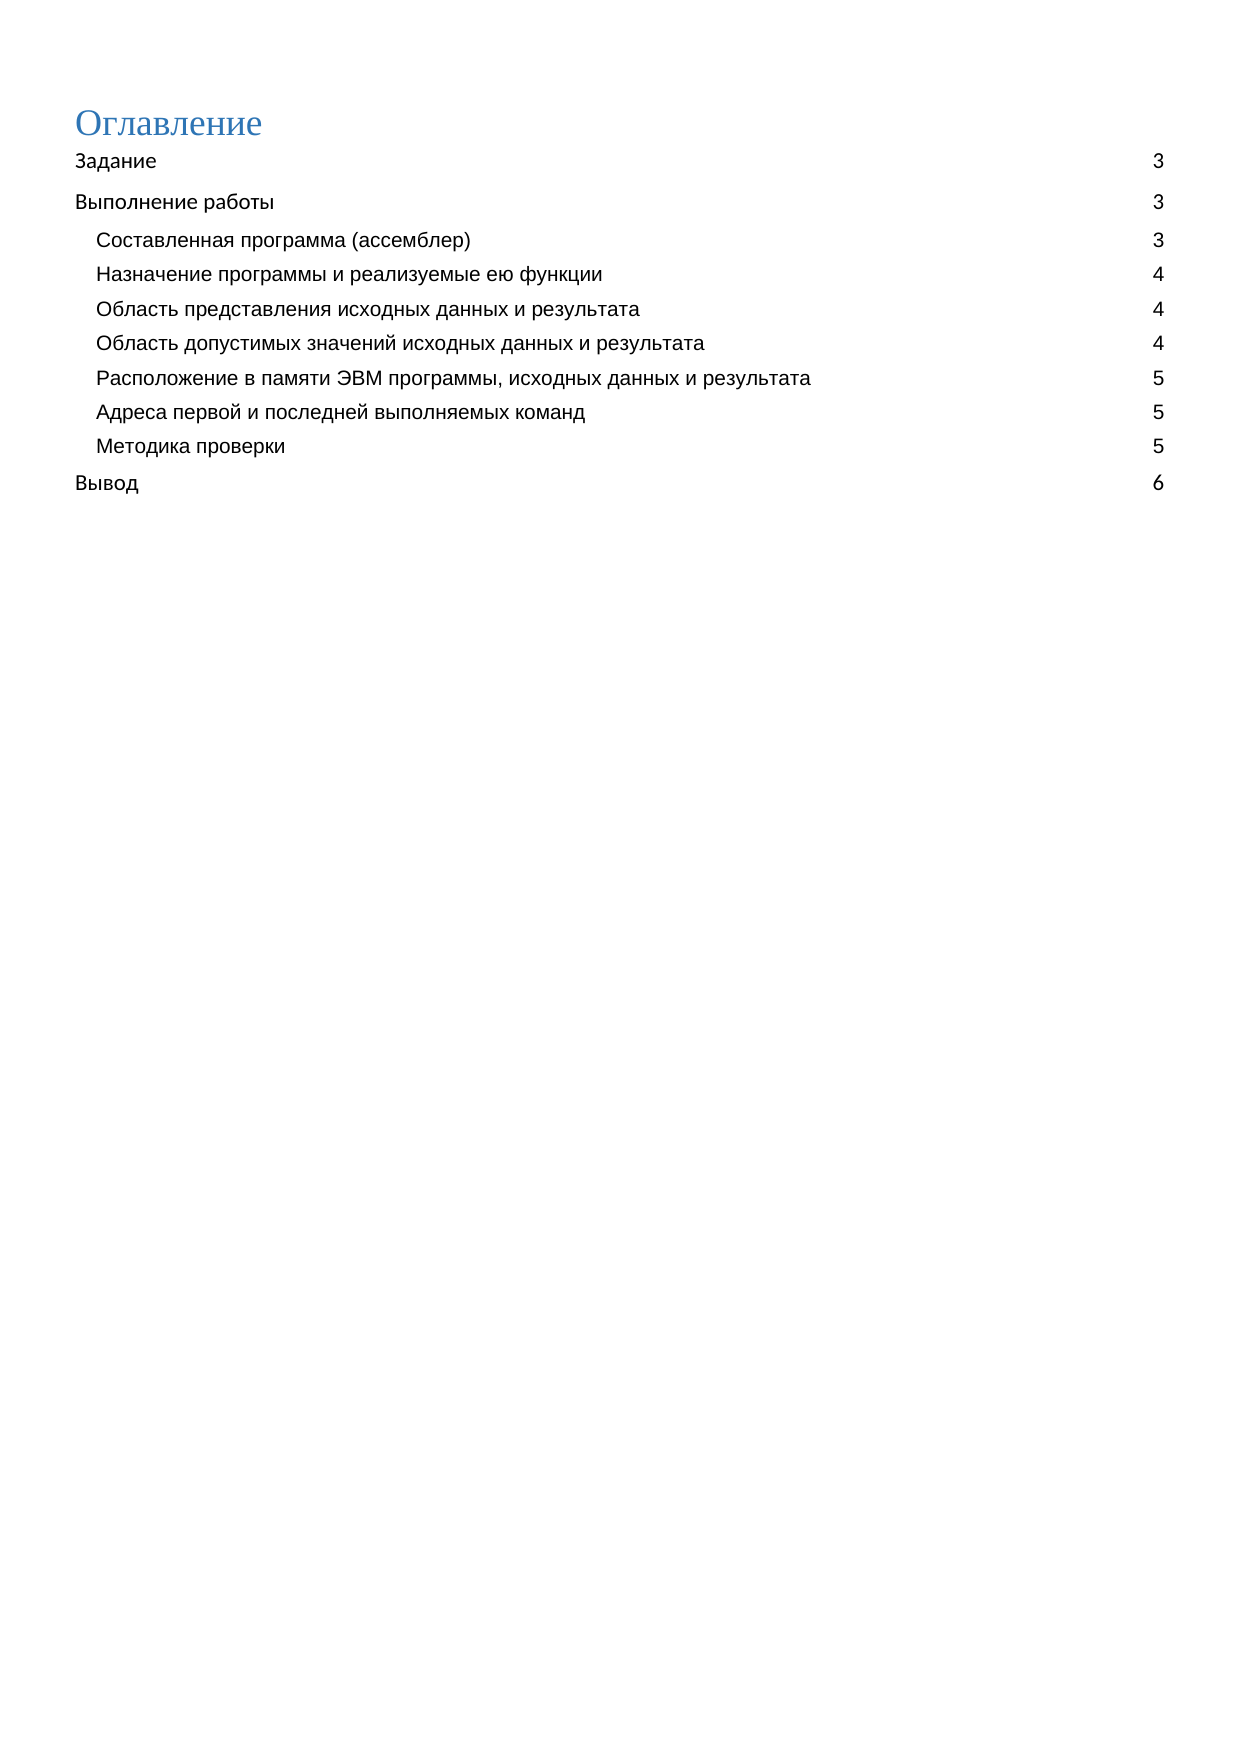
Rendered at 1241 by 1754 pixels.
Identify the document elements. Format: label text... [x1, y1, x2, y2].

text Расположение в памяти ЭВМ программы, исходных данных и результата 5 [96, 365, 1165, 389]
text Составленная программа (ассемблер) 3 [96, 228, 1165, 252]
text Адреса первой и последней выполняемых команд 5 [96, 400, 1165, 424]
text Область представления исходных данных и результата 4 [96, 297, 1165, 321]
text Выполнение работы 3 [75, 187, 1165, 215]
text Область допустимых значений исходных данных и результата 4 [96, 331, 1165, 355]
text Задание 3 [75, 147, 1165, 174]
text Вывод 6 [75, 468, 1165, 496]
text Оглавление [75, 100, 1165, 143]
text Методика проверки 5 [96, 434, 1165, 458]
text Назначение программы и реализуемые ею функции 4 [96, 262, 1165, 286]
